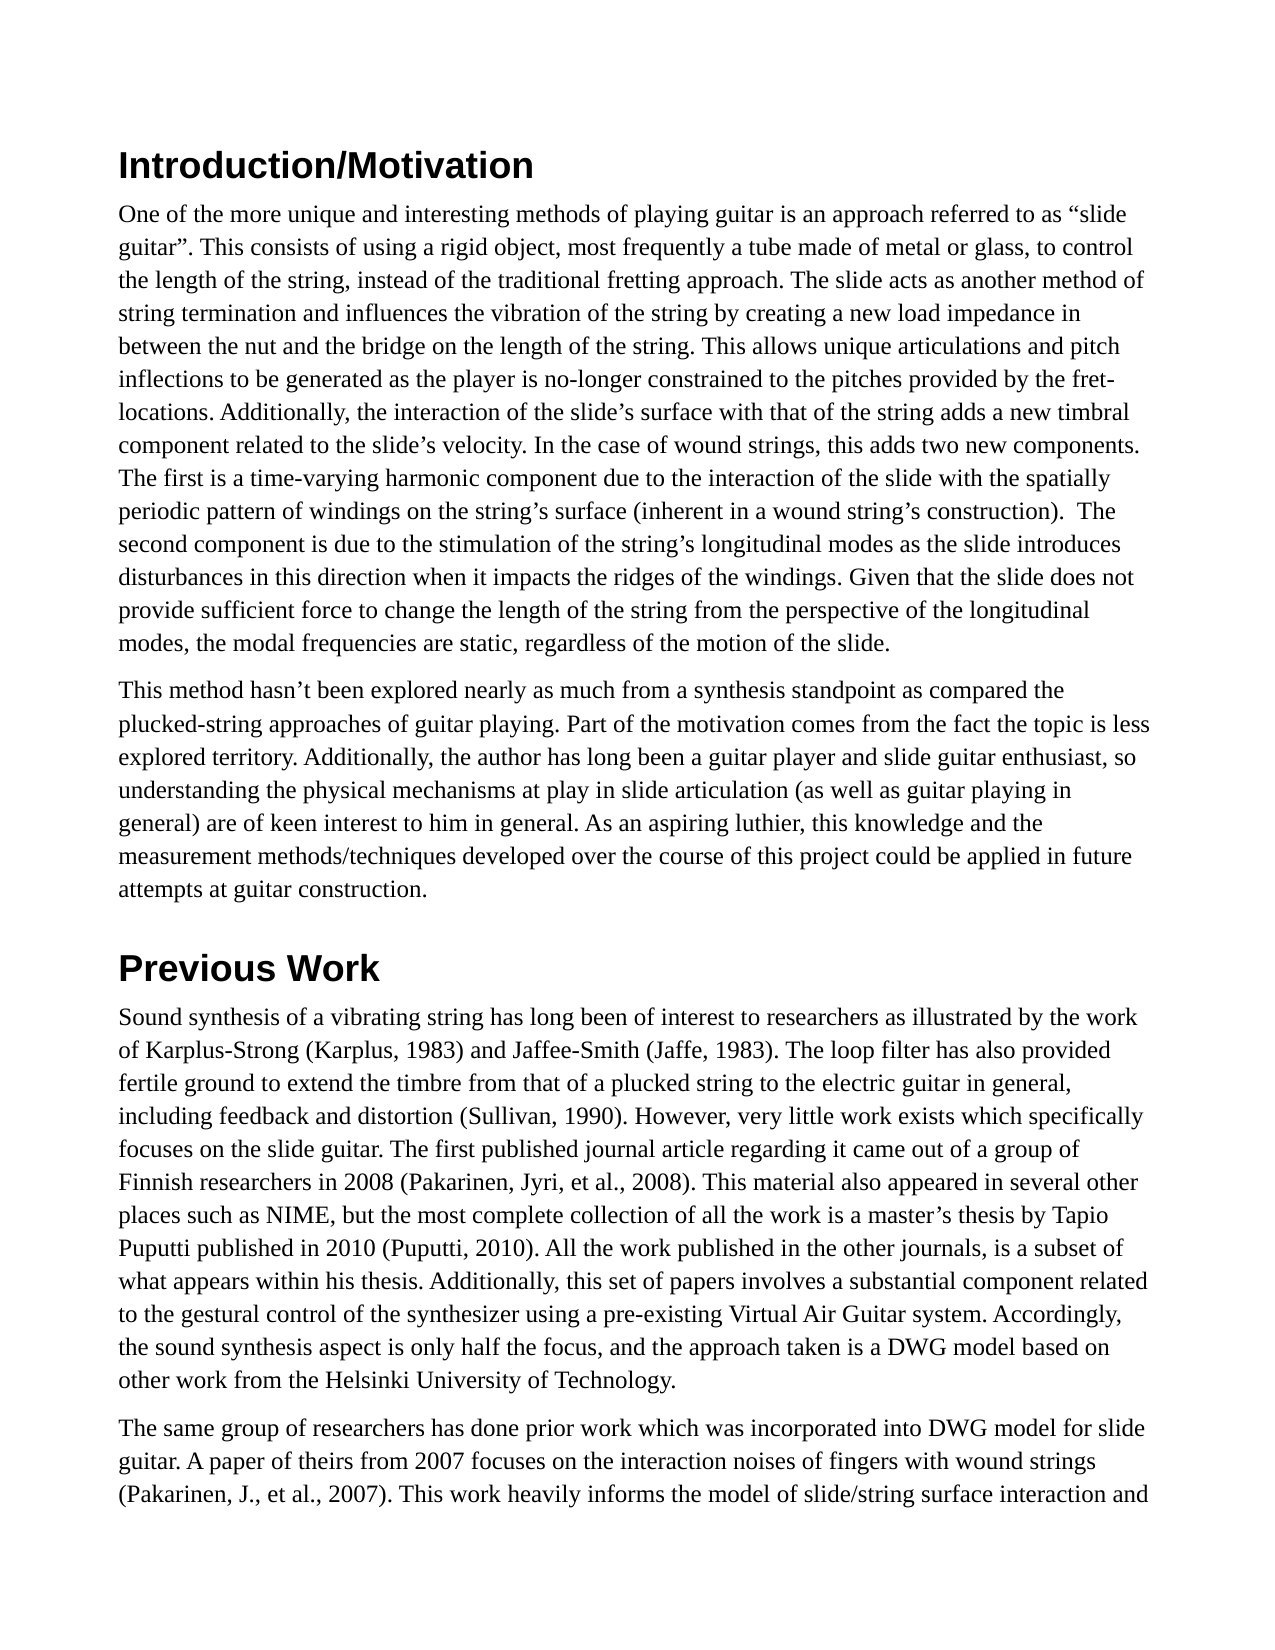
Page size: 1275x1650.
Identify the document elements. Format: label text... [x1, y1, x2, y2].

text One of the more unique and interesting methods of playing guitar is an approach referred to as “slide guitar”. This consists of using a rigid object, most frequently a tube made of metal or glass, to control the length of the string, instead of the traditional fretting approach. The slide acts as another method of string termination and influences the vibration of the string by creating a new load impedance in between the nut and the bridge on the length of the string. This allows unique articulations and pitch inflections to be generated as the player is no-longer constrained to the pitches provided by the fret-locations. Additionally, the interaction of the slide’s surface with that of the string adds a new timbral component related to the slide’s velocity. In the case of wound strings, this adds two new components. The first is a time-varying harmonic component due to the interaction of the slide with the spatially periodic pattern of windings on the string’s surface (inherent in a wound string’s construction). The second component is due to the stimulation of the string’s longitudinal modes as the slide introduces disturbances in this direction when it impacts the ridges of the windings. Given that the slide does not provide sufficient force to change the length of the string from the perspective of the longitudinal modes, the modal frequencies are static, regardless of the motion of the slide. [118, 199, 1157, 657]
subtitle Introduction/Motivation [118, 143, 1157, 186]
text Sound synthesis of a vibrating string has long been of interest to researchers as illustrated by the work of Karplus-Strong (Karplus, 1983) and Jaffee-Smith (Jaffe, 1983). The loop filter has also provided fertile ground to extend the timbre from that of a plucked string to the electric guitar in general, including feedback and distortion (Sullivan, 1990). However, very little work exists which specifically focuses on the slide guitar. The first published journal article regarding it came out of a group of Finnish researchers in 2008 (Pakarinen, Jyri, et al., 2008). This material also appeared in several other places such as NIME, but the most complete collection of all the work is a master’s thesis by Tapio Puputti published in 2010 (Puputti, 2010). All the work published in the other journals, is a subset of what appears within his thesis. Additionally, this set of papers involves a substantial component related to the gestural control of the synthesizer using a pre-existing Virtual Air Guitar system. Accordingly, the sound synthesis aspect is only half the focus, and the approach taken is a DWG model based on other work from the Helsinki University of Technology. [118, 1002, 1157, 1394]
text This method hasn’t been explored nearly as much from a synthesis standpoint as compared the plucked-string approaches of guitar playing. Part of the motivation comes from the fact the topic is less explored territory. Additionally, the author has long been a guitar player and slide guitar enthusiast, so understanding the physical mechanisms at play in slide articulation (as well as guitar playing in general) are of keen interest to him in general. As an aspiring luthier, this knowledge and the measurement methods/techniques developed over the course of this project could be applied in future attempts at guitar construction. [118, 676, 1157, 902]
text The same group of researchers has done prior work which was incorporated into DWG model for slide guitar. A paper of theirs from 2007 focuses on the interaction noises of fingers with wound strings (Pakarinen, J., et al., 2007). This work heavily informs the model of slide/string surface interaction and [118, 1413, 1157, 1508]
subtitle Previous Work [118, 946, 1157, 989]
